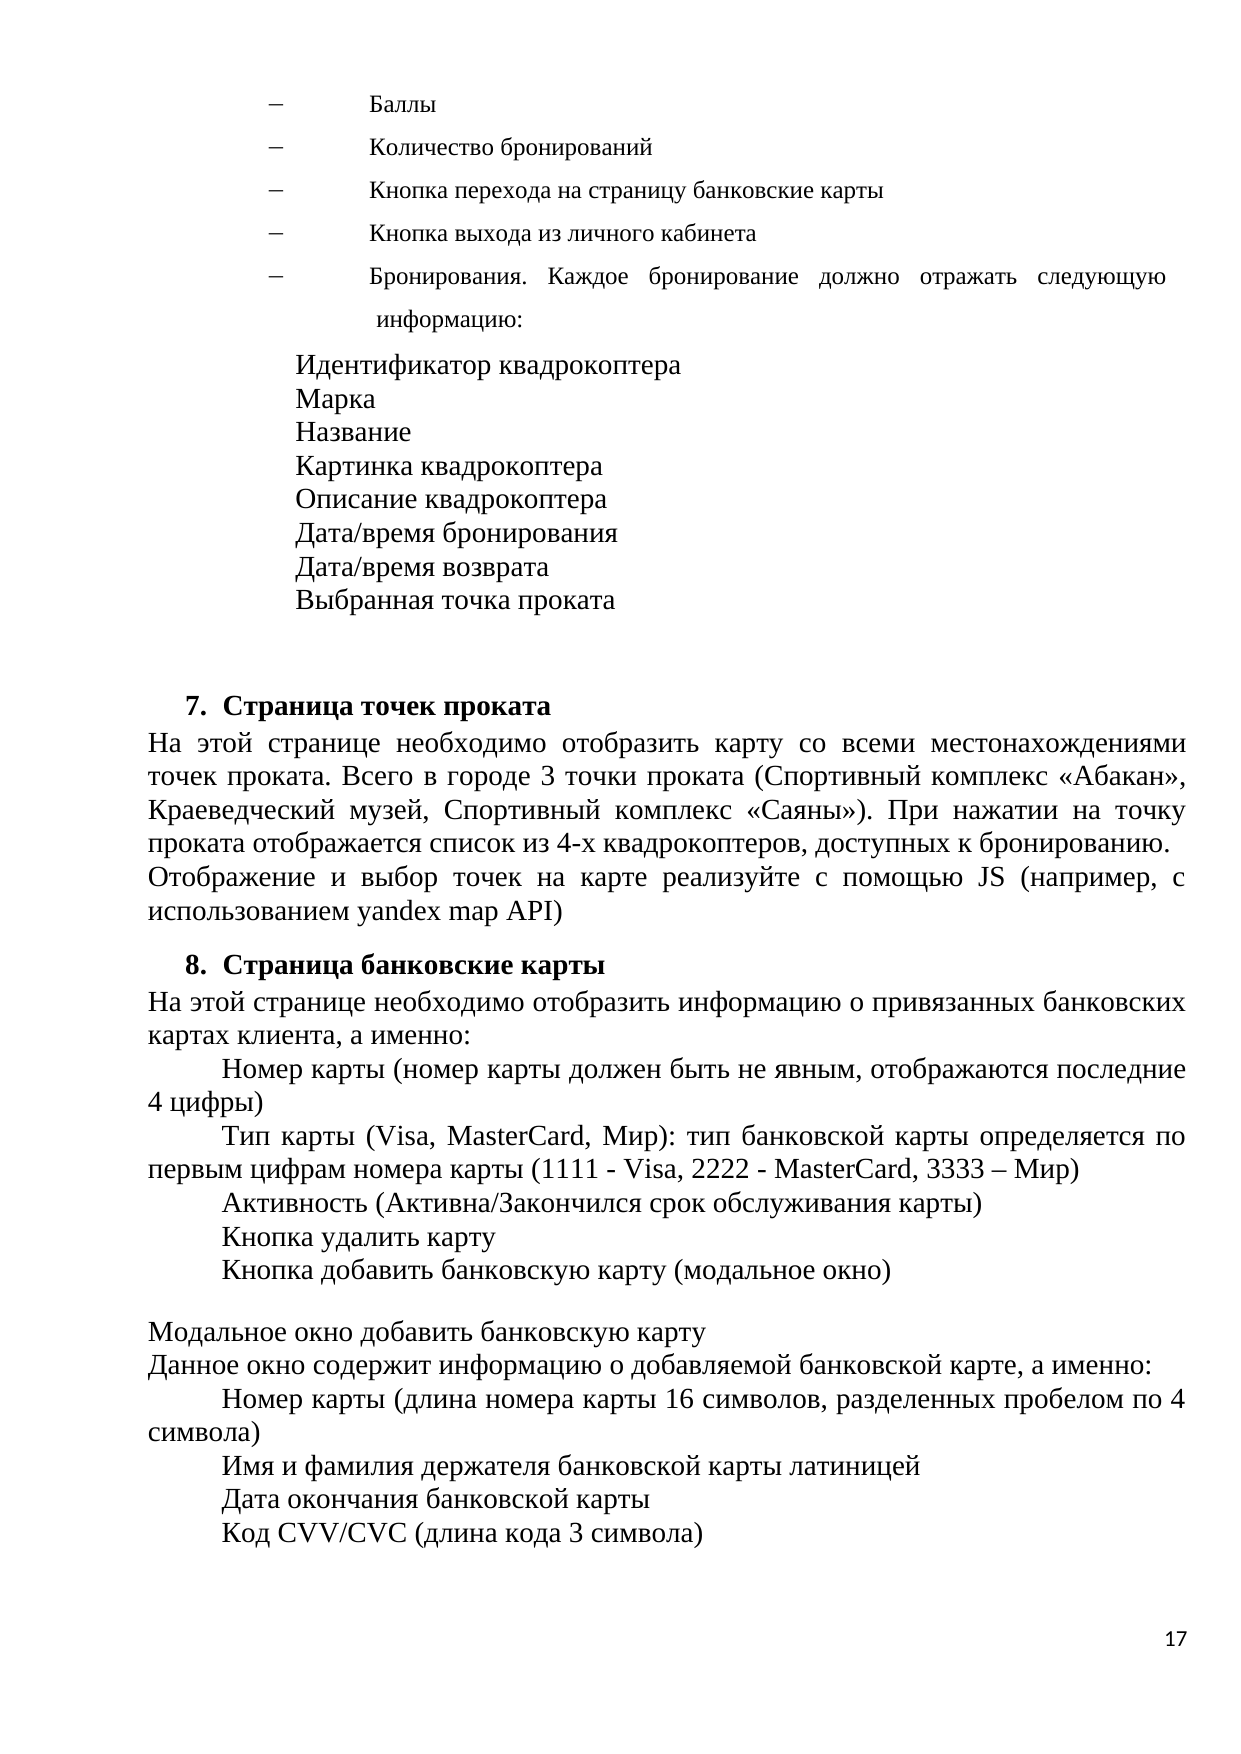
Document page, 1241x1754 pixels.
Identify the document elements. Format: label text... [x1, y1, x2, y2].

text Активность (Активна/Закончился срок обслуживания карты) [148, 1185, 1187, 1219]
text Название [236, 414, 1187, 448]
text Выбранная точка проката [236, 582, 1187, 616]
text Тип карты (Visa, MasterCard, Мир): тип банковской карты определяется по первым цифрам номера карты (1111 - Visa, 2222 - MasterCard, 3333 – Мир) [148, 1118, 1187, 1185]
list Кнопка перехода на страницу банковские карты [266, 175, 1187, 204]
text Номер карты (длина номера карты 16 символов, разделенных пробелом по 4 символа) [148, 1381, 1187, 1448]
text Описание квадрокоптера [236, 482, 1187, 515]
subtitle Страница точек проката [185, 688, 1187, 722]
text Код CVV/CVC (длина кода 3 символа) [148, 1515, 1187, 1549]
list Кнопка выхода из личного кабинета [266, 218, 1187, 247]
text Кнопка добавить банковскую карту (модальное окно) [148, 1252, 1187, 1286]
text Марка [236, 381, 1187, 414]
text Отображение и выбор точек на карте реализуйте с помощью JS (например, с использованием yandex map API) [148, 859, 1187, 926]
subtitle Страница банковские карты [185, 947, 1187, 981]
text Данное окно содержит информацию о добавляемой банковской карте, а именно: [148, 1347, 1187, 1381]
list Бронирования. Каждое бронирование должно отражать следующую информацию: [266, 261, 1187, 333]
text Номер карты (номер карты должен быть не явным, отображаются последние 4 цифры) [148, 1051, 1187, 1118]
list Количество бронирований [266, 132, 1187, 161]
text Дата/время бронирования [236, 515, 1187, 549]
text Кнопка удалить карту [148, 1219, 1187, 1252]
text Идентификатор квадрокоптера [236, 347, 1187, 381]
list Баллы [266, 89, 1187, 117]
text Имя и фамилия держателя банковской карты латиницей [148, 1448, 1187, 1482]
text На этой странице необходимо отобразить карту со всеми местонахождениями точек проката. Всего в городе 3 точки проката (Спортивный комплекс «Абакан», Краеведческий музей, Спортивный комплекс «Саяны»). При нажатии на точку проката отображается список из 4-х квадрокоптеров, доступных к бронированию. [148, 725, 1187, 859]
text Дата/время возврата [236, 549, 1187, 582]
text На этой странице необходимо отобразить информацию о привязанных банковских картах клиента, а именно: [148, 984, 1187, 1051]
text Картинка квадрокоптера [236, 448, 1187, 482]
text Дата окончания банковской карты [148, 1482, 1187, 1515]
text Модальное окно добавить банковскую карту [148, 1314, 1187, 1347]
